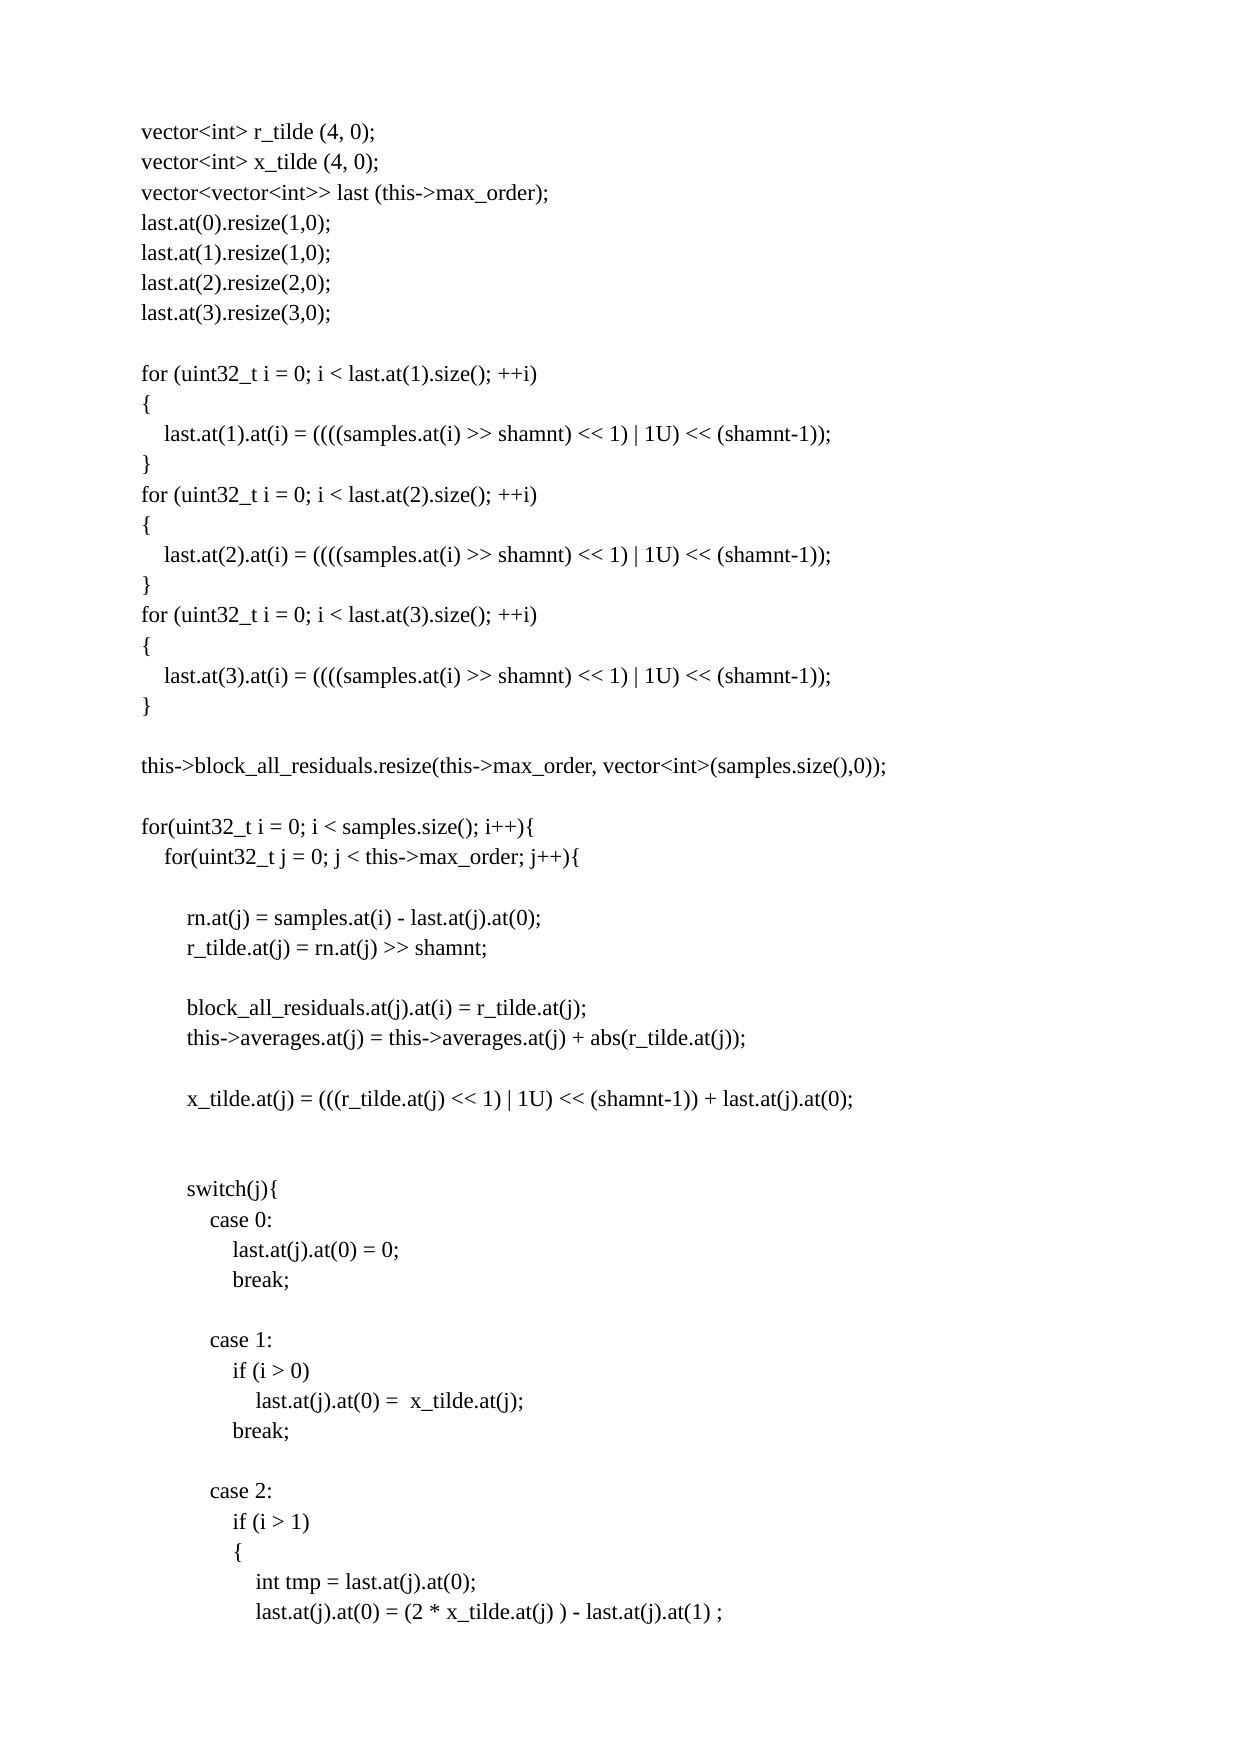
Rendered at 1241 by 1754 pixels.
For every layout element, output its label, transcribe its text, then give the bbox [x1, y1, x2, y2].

text for (uint32_t i = 0; i < last.at(2).size(); ++i) [118, 481, 1122, 507]
text { [118, 511, 1122, 537]
text vector<int> r_tilde (4, 0); [118, 118, 1122, 144]
text block_all_residuals.at(j).at(i) = r_tilde.at(j); [118, 994, 1122, 1021]
text switch(j){ [118, 1175, 1122, 1202]
text last.at(3).at(i) = ((((samples.at(i) >> shamnt) << 1) | 1U) << (shamnt-1)); [118, 662, 1122, 688]
text { [118, 390, 1122, 416]
text last.at(j).at(0) = 0; [118, 1236, 1122, 1262]
text break; [118, 1266, 1122, 1292]
text vector<vector<int>> last (this->max_order); [118, 178, 1122, 205]
text vector<int> x_tilde (4, 0); [118, 148, 1122, 175]
text last.at(j).at(0) = x_tilde.at(j); [118, 1387, 1122, 1413]
text for(uint32_t i = 0; i < samples.size(); i++){ [118, 813, 1122, 839]
text case 0: [118, 1206, 1122, 1232]
text last.at(2).resize(2,0); [118, 269, 1122, 296]
text if (i > 1) [118, 1508, 1122, 1534]
text break; [118, 1417, 1122, 1443]
text int tmp = last.at(j).at(0); [118, 1568, 1122, 1594]
text if (i > 0) [118, 1357, 1122, 1383]
text last.at(1).at(i) = ((((samples.at(i) >> shamnt) << 1) | 1U) << (shamnt-1)); [118, 420, 1122, 447]
text r_tilde.at(j) = rn.at(j) >> shamnt; [118, 934, 1122, 960]
text last.at(2).at(i) = ((((samples.at(i) >> shamnt) << 1) | 1U) << (shamnt-1)); [118, 541, 1122, 567]
text last.at(1).resize(1,0); [118, 239, 1122, 265]
text last.at(3).resize(3,0); [118, 299, 1122, 326]
text { [118, 1538, 1122, 1564]
text { [118, 632, 1122, 658]
text for(uint32_t j = 0; j < this->max_order; j++){ [118, 843, 1122, 869]
text this->block_all_residuals.resize(this->max_order, vector<int>(samples.size(),0)); [118, 752, 1122, 779]
text last.at(j).at(0) = (2 * x_tilde.at(j) ) - last.at(j).at(1) ; [118, 1598, 1122, 1625]
text for (uint32_t i = 0; i < last.at(1).size(); ++i) [118, 360, 1122, 386]
text } [118, 571, 1122, 598]
text case 2: [118, 1477, 1122, 1504]
text for (uint32_t i = 0; i < last.at(3).size(); ++i) [118, 601, 1122, 628]
text rn.at(j) = samples.at(i) - last.at(j).at(0); [118, 903, 1122, 930]
text last.at(0).resize(1,0); [118, 209, 1122, 235]
text } [118, 692, 1122, 718]
text } [118, 450, 1122, 477]
text case 1: [118, 1326, 1122, 1353]
text x_tilde.at(j) = (((r_tilde.at(j) << 1) | 1U) << (shamnt-1)) + last.at(j).at(0); [118, 1085, 1122, 1111]
text this->averages.at(j) = this->averages.at(j) + abs(r_tilde.at(j)); [118, 1024, 1122, 1051]
